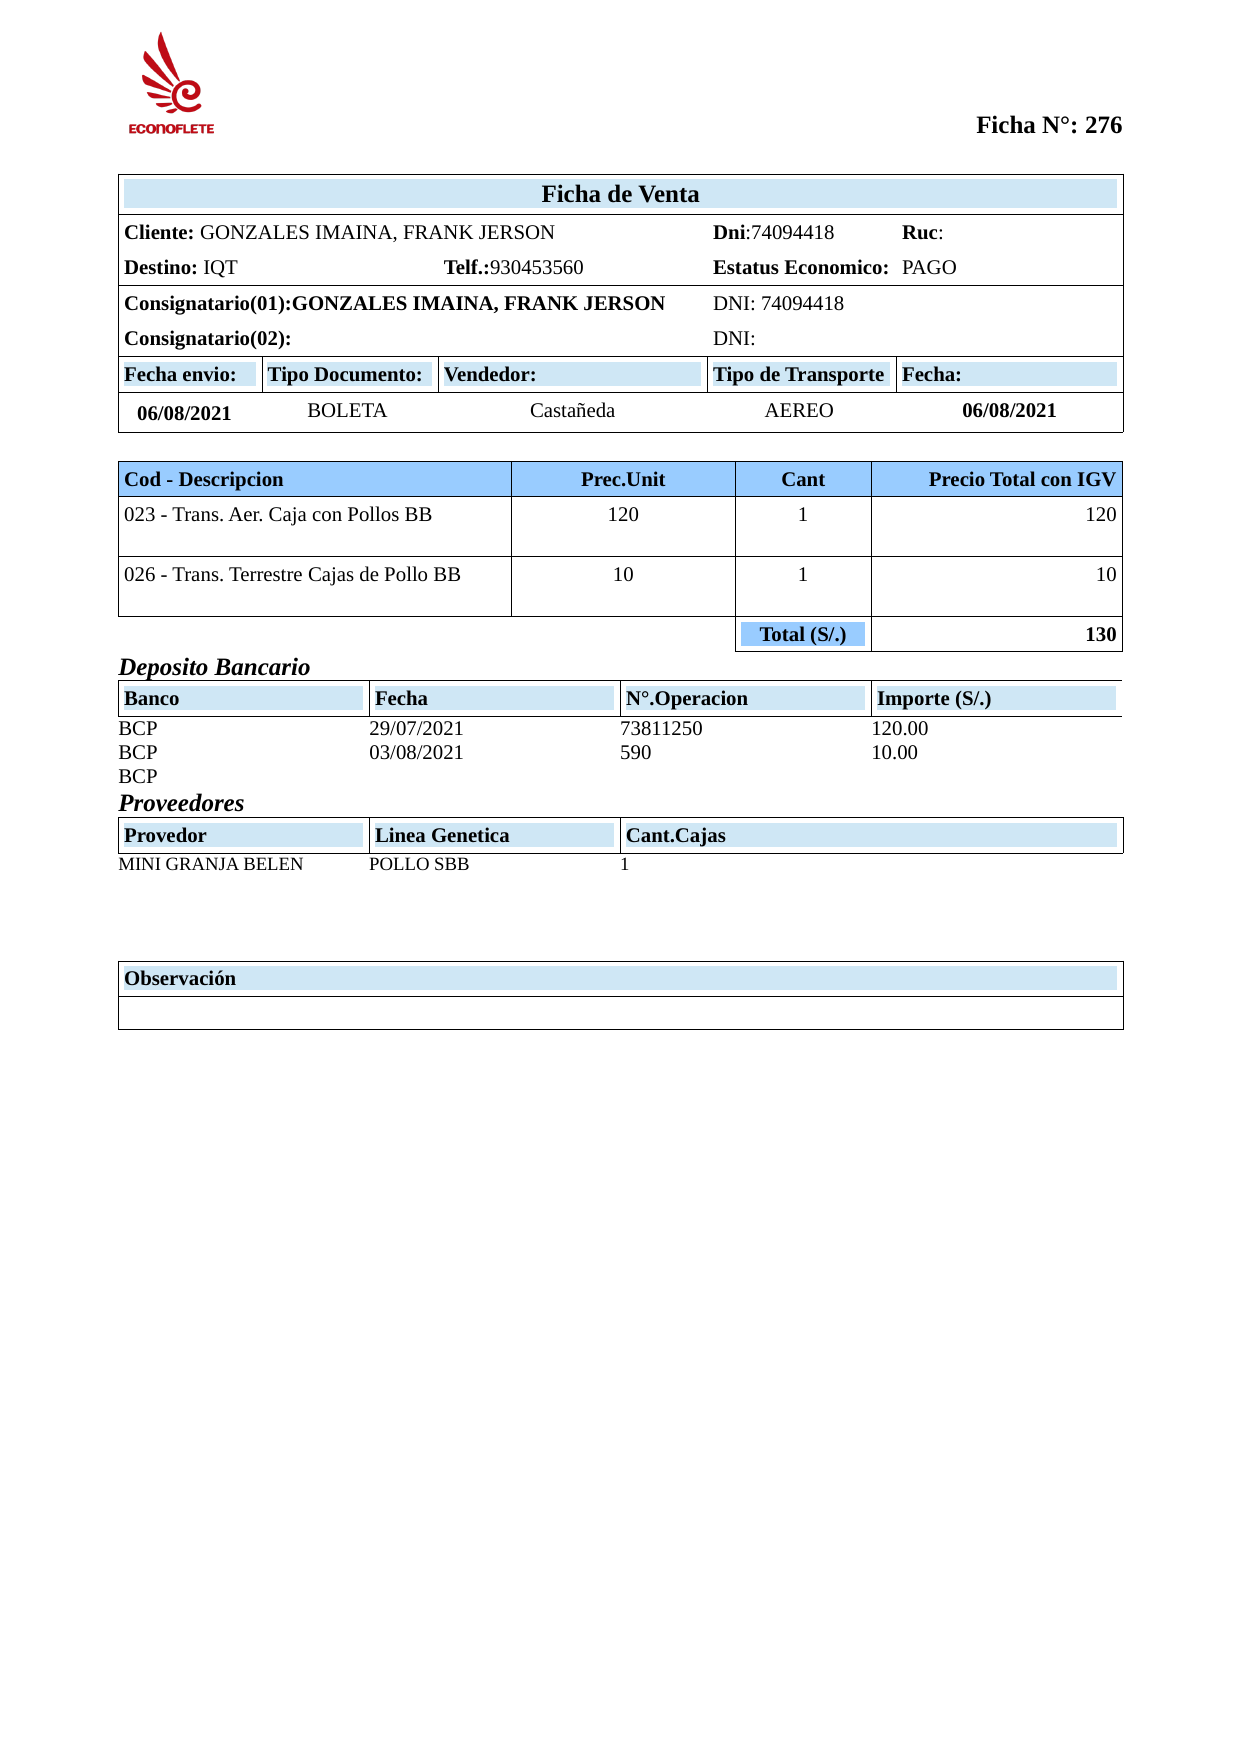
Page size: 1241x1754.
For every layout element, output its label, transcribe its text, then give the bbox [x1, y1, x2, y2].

table_cell Fecha envio: [119, 357, 262, 392]
table_cell Consignatario(02): [119, 321, 707, 356]
table_cell 1 [736, 497, 871, 556]
picture [118, 31, 225, 134]
table_cell [620, 764, 871, 788]
table_header N°.Operacion [621, 681, 871, 716]
table_cell [369, 764, 620, 788]
table_cell Tipo de Transporte [708, 357, 896, 392]
table_cell [118, 617, 511, 651]
table_header Cant.Cajas [621, 818, 1123, 853]
table_cell Castañeda [438, 393, 707, 432]
table_header Cant [736, 462, 871, 496]
table_cell 10 [872, 557, 1122, 616]
table_cell 10 [512, 557, 735, 616]
table_cell BOLETA [262, 393, 438, 432]
table_cell [118, 939, 369, 961]
table_cell [511, 617, 735, 651]
table_cell Consignatario(01):GONZALES IMAINA, FRANK JERSON [119, 286, 707, 321]
table_cell POLLO SBB [369, 854, 620, 874]
table_cell BCP [118, 764, 369, 788]
table_cell Telf.:930453560 [438, 249, 707, 285]
table_cell 026 - Trans. Terrestre Cajas de Pollo BB [119, 557, 511, 616]
table_cell BCP [118, 740, 369, 764]
table_cell PAGO [896, 249, 1123, 285]
table_cell [369, 896, 620, 917]
table_cell [620, 939, 1123, 961]
table_cell 1 [620, 854, 1123, 874]
table_cell [620, 918, 1123, 939]
table_header Fecha [370, 681, 620, 716]
table_cell 590 [620, 740, 871, 764]
table_cell 29/07/2021 [369, 717, 620, 740]
table_cell 06/08/2021 [119, 393, 262, 432]
table_cell [369, 918, 620, 939]
table_header Precio Total con IGV [872, 462, 1122, 496]
table_cell Dni:74094418 [707, 215, 896, 249]
table_cell 023 - Trans. Aer. Caja con Pollos BB [119, 497, 511, 556]
table_cell [118, 896, 369, 917]
table_cell 120.00 [871, 717, 1122, 740]
table_cell Vendedor: [439, 357, 707, 392]
table_cell [620, 896, 1123, 917]
table_cell [369, 939, 620, 961]
table_header Observación [119, 962, 1123, 996]
table_cell Cliente: GONZALES IMAINA, FRANK JERSON [119, 215, 707, 249]
text Deposito Bancario [118, 652, 1122, 680]
table_cell [620, 874, 1123, 896]
table_cell 1 [736, 557, 871, 616]
table_cell 06/08/2021 [896, 393, 1123, 432]
table_cell Tipo Documento: [263, 357, 438, 392]
table_cell 73811250 [620, 717, 871, 740]
table_header Ficha de Venta [119, 175, 1123, 214]
table_cell MINI GRANJA BELEN [118, 854, 369, 874]
table_cell [871, 764, 1122, 788]
text Proveedores [118, 788, 1122, 817]
table_cell Fecha: [897, 357, 1123, 392]
table_cell 10.00 [871, 740, 1122, 764]
table_cell DNI: [707, 321, 1123, 356]
table_cell 120 [512, 497, 735, 556]
table_header Prec.Unit [512, 462, 735, 496]
table_header Banco [119, 681, 369, 716]
table_cell Destino: IQT [119, 249, 438, 285]
table_cell Ruc: [896, 215, 1123, 249]
table_header Importe (S/.) [872, 681, 1122, 716]
table_cell BCP [118, 717, 369, 740]
table_header Linea Genetica [370, 818, 620, 853]
table_cell DNI: 74094418 [707, 286, 1123, 321]
table_header Cod - Descripcion [119, 462, 511, 496]
table_cell [118, 874, 369, 896]
table_header Provedor [119, 818, 369, 853]
table_cell 130 [872, 617, 1122, 651]
table_cell Total (S/.) [736, 617, 871, 651]
table_cell 120 [872, 497, 1122, 556]
table_cell [118, 918, 369, 939]
table_cell 03/08/2021 [369, 740, 620, 764]
table_cell [369, 874, 620, 896]
table_cell Estatus Economico: [707, 249, 896, 285]
table_cell [119, 997, 1123, 1029]
table_cell AEREO [707, 393, 896, 432]
